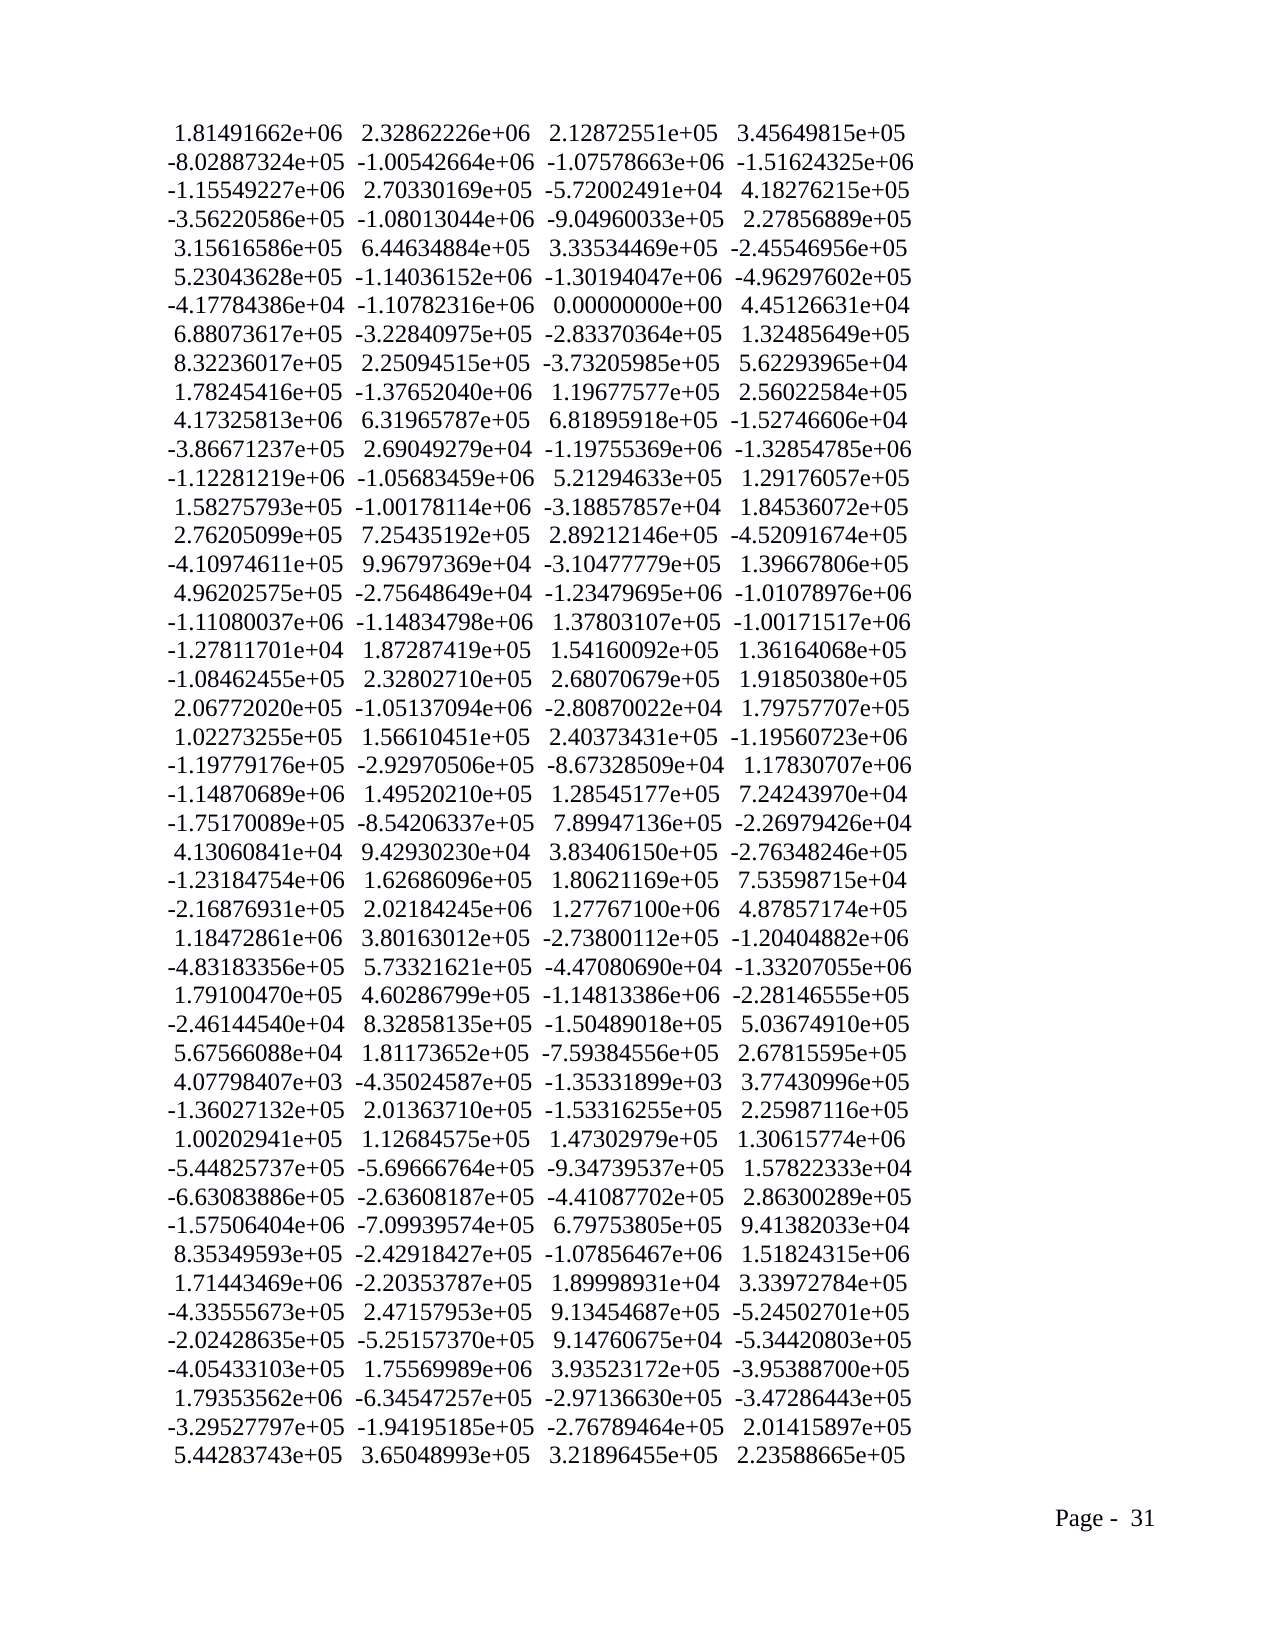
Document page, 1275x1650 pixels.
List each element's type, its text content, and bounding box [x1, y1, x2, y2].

text -1.57506404e+06 -7.09939574e+05 6.79753805e+05 9.41382033e+04 [155, 1211, 1157, 1239]
text 5.44283743e+05 3.65048993e+05 3.21896455e+05 2.23588665e+05 [155, 1441, 1157, 1469]
text -1.08462455e+05 2.32802710e+05 2.68070679e+05 1.91850380e+05 [155, 664, 1157, 693]
text 1.00202941e+05 1.12684575e+05 1.47302979e+05 1.30615774e+06 [155, 1124, 1157, 1153]
text -5.44825737e+05 -5.69666764e+05 -9.34739537e+05 1.57822333e+04 [155, 1153, 1157, 1182]
text 4.13060841e+04 9.42930230e+04 3.83406150e+05 -2.76348246e+05 [155, 837, 1157, 866]
text 2.06772020e+05 -1.05137094e+06 -2.80870022e+04 1.79757707e+05 [155, 693, 1157, 722]
text 1.81491662e+06 2.32862226e+06 2.12872551e+05 3.45649815e+05 [155, 118, 1157, 147]
text -4.83183356e+05 5.73321621e+05 -4.47080690e+04 -1.33207055e+06 [155, 952, 1157, 981]
text 8.32236017e+05 2.25094515e+05 -3.73205985e+05 5.62293965e+04 [155, 348, 1157, 377]
text -2.02428635e+05 -5.25157370e+05 9.14760675e+04 -5.34420803e+05 [155, 1326, 1157, 1354]
text -6.63083886e+05 -2.63608187e+05 -4.41087702e+05 2.86300289e+05 [155, 1182, 1157, 1211]
text -4.17784386e+04 -1.10782316e+06 0.00000000e+00 4.45126631e+04 [155, 291, 1157, 319]
text -1.23184754e+06 1.62686096e+05 1.80621169e+05 7.53598715e+04 [155, 866, 1157, 894]
text 1.71443469e+06 -2.20353787e+05 1.89998931e+04 3.33972784e+05 [155, 1268, 1157, 1297]
text 5.67566088e+04 1.81173652e+05 -7.59384556e+05 2.67815595e+05 [155, 1038, 1157, 1067]
text -3.29527797e+05 -1.94195185e+05 -2.76789464e+05 2.01415897e+05 [155, 1412, 1157, 1441]
text -4.33555673e+05 2.47157953e+05 9.13454687e+05 -5.24502701e+05 [155, 1297, 1157, 1326]
text -1.15549227e+06 2.70330169e+05 -5.72002491e+04 4.18276215e+05 [155, 176, 1157, 204]
text -1.19779176e+05 -2.92970506e+05 -8.67328509e+04 1.17830707e+06 [155, 751, 1157, 779]
text 4.96202575e+05 -2.75648649e+04 -1.23479695e+06 -1.01078976e+06 [155, 578, 1157, 607]
text -4.10974611e+05 9.96797369e+04 -3.10477779e+05 1.39667806e+05 [155, 549, 1157, 578]
text 6.88073617e+05 -3.22840975e+05 -2.83370364e+05 1.32485649e+05 [155, 319, 1157, 348]
text -1.36027132e+05 2.01363710e+05 -1.53316255e+05 2.25987116e+05 [155, 1096, 1157, 1124]
text -2.46144540e+04 8.32858135e+05 -1.50489018e+05 5.03674910e+05 [155, 1009, 1157, 1038]
text 1.78245416e+05 -1.37652040e+06 1.19677577e+05 2.56022584e+05 [155, 377, 1157, 406]
text -1.75170089e+05 -8.54206337e+05 7.89947136e+05 -2.26979426e+04 [155, 808, 1157, 837]
text 4.17325813e+06 6.31965787e+05 6.81895918e+05 -1.52746606e+04 [155, 406, 1157, 434]
text 5.23043628e+05 -1.14036152e+06 -1.30194047e+06 -4.96297602e+05 [155, 262, 1157, 291]
text -1.14870689e+06 1.49520210e+05 1.28545177e+05 7.24243970e+04 [155, 779, 1157, 808]
text 1.79353562e+06 -6.34547257e+05 -2.97136630e+05 -3.47286443e+05 [155, 1383, 1157, 1412]
text -2.16876931e+05 2.02184245e+06 1.27767100e+06 4.87857174e+05 [155, 894, 1157, 923]
text 1.58275793e+05 -1.00178114e+06 -3.18857857e+04 1.84536072e+05 [155, 492, 1157, 521]
text 3.15616586e+05 6.44634884e+05 3.33534469e+05 -2.45546956e+05 [155, 233, 1157, 262]
text 8.35349593e+05 -2.42918427e+05 -1.07856467e+06 1.51824315e+06 [155, 1239, 1157, 1268]
text 1.18472861e+06 3.80163012e+05 -2.73800112e+05 -1.20404882e+06 [155, 923, 1157, 952]
text -4.05433103e+05 1.75569989e+06 3.93523172e+05 -3.95388700e+05 [155, 1354, 1157, 1383]
text -3.56220586e+05 -1.08013044e+06 -9.04960033e+05 2.27856889e+05 [155, 204, 1157, 233]
text -1.12281219e+06 -1.05683459e+06 5.21294633e+05 1.29176057e+05 [155, 463, 1157, 492]
text 4.07798407e+03 -4.35024587e+05 -1.35331899e+03 3.77430996e+05 [155, 1067, 1157, 1096]
text -3.86671237e+05 2.69049279e+04 -1.19755369e+06 -1.32854785e+06 [155, 434, 1157, 463]
text -8.02887324e+05 -1.00542664e+06 -1.07578663e+06 -1.51624325e+06 [155, 147, 1157, 176]
text 1.79100470e+05 4.60286799e+05 -1.14813386e+06 -2.28146555e+05 [155, 981, 1157, 1009]
text -1.11080037e+06 -1.14834798e+06 1.37803107e+05 -1.00171517e+06 [155, 607, 1157, 636]
text -1.27811701e+04 1.87287419e+05 1.54160092e+05 1.36164068e+05 [155, 636, 1157, 664]
text 2.76205099e+05 7.25435192e+05 2.89212146e+05 -4.52091674e+05 [155, 521, 1157, 549]
text 1.02273255e+05 1.56610451e+05 2.40373431e+05 -1.19560723e+06 [155, 722, 1157, 751]
